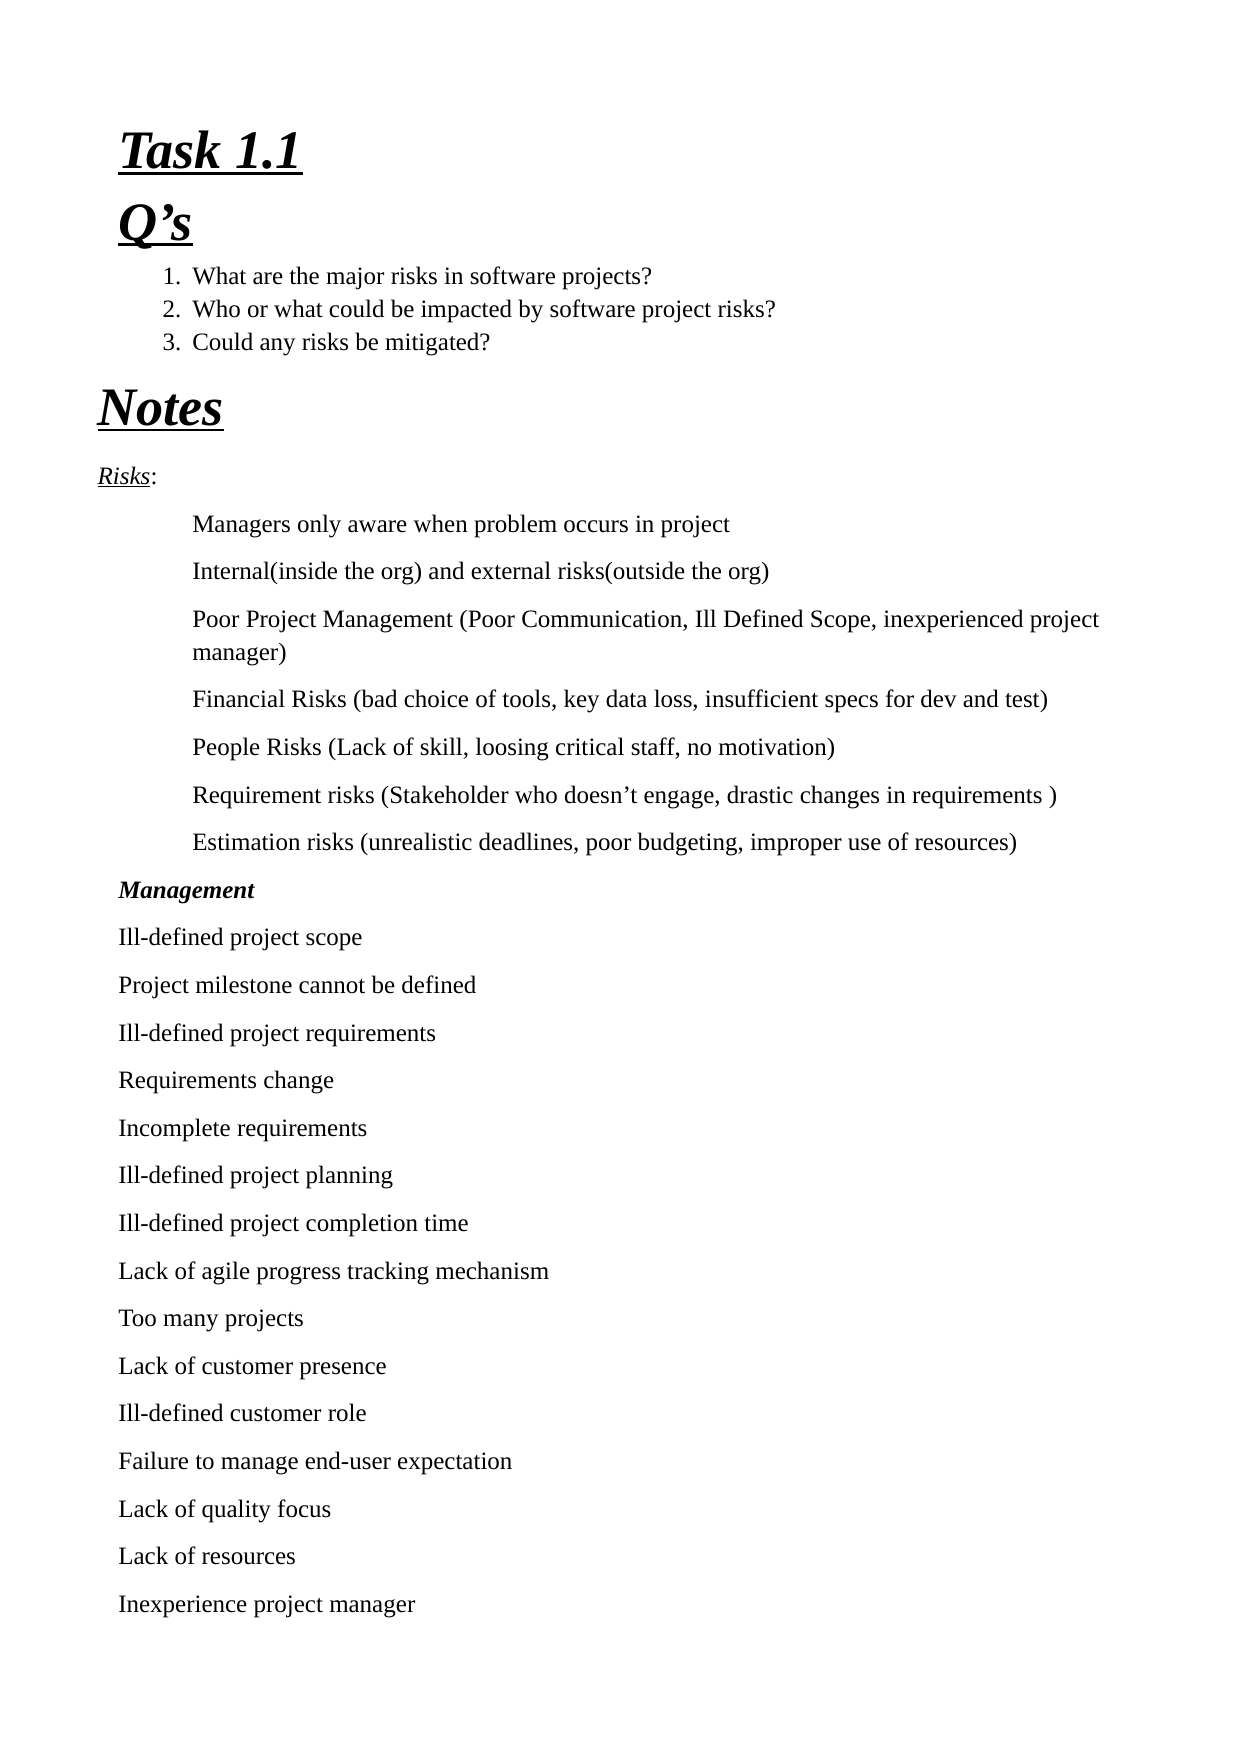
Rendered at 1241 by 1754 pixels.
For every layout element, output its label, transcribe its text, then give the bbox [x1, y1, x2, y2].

text Incomplete requirements [118, 1113, 1122, 1142]
text Ill-defined project planning [118, 1161, 1122, 1189]
text Requirements change [118, 1065, 1122, 1094]
text Ill-defined project requirements [118, 1018, 1122, 1046]
text Inexperience project manager [118, 1589, 1122, 1618]
list Requirement risks (Stakeholder who doesn’t engage, drastic changes in requirements ) [162, 780, 1122, 808]
list Poor Project Management (Poor Communication, Ill Defined Scope, inexperienced project manager) [162, 604, 1122, 666]
text Estimation risks (unrealistic deadlines, poor budgeting, improper use of resources) [118, 827, 1122, 856]
text Management [118, 875, 1122, 904]
text Ill-defined project completion time [118, 1208, 1122, 1237]
list Who or what could be impacted by software project risks? [162, 294, 1122, 323]
text Too many projects [118, 1303, 1122, 1332]
list What are the major risks in software projects? [162, 261, 1122, 290]
text Failure to manage end-user expectation [118, 1446, 1122, 1475]
list Risks: [68, 461, 1122, 490]
text Lack of customer presence [118, 1351, 1122, 1380]
text Lack of agile progress tracking mechanism [118, 1256, 1122, 1284]
list Internal(inside the org) and external risks(outside the org) [162, 556, 1122, 585]
text Q’s [118, 190, 1122, 252]
text Project milestone cannot be defined [118, 970, 1122, 999]
text Ill-defined customer role [118, 1398, 1122, 1427]
text Ill-defined project scope [118, 922, 1122, 951]
list Financial Risks (bad choice of tools, key data loss, insufficient specs for dev and test) [162, 684, 1122, 713]
list Could any risks be mitigated? [162, 327, 1122, 356]
list Managers only aware when problem occurs in project [162, 509, 1122, 537]
list Notes [68, 375, 1122, 437]
list People Risks (Lack of skill, loosing critical staff, no motivation) [162, 732, 1122, 761]
text Lack of quality focus [118, 1494, 1122, 1522]
text Lack of resources [118, 1541, 1122, 1570]
text Task 1.1 [118, 118, 1122, 180]
